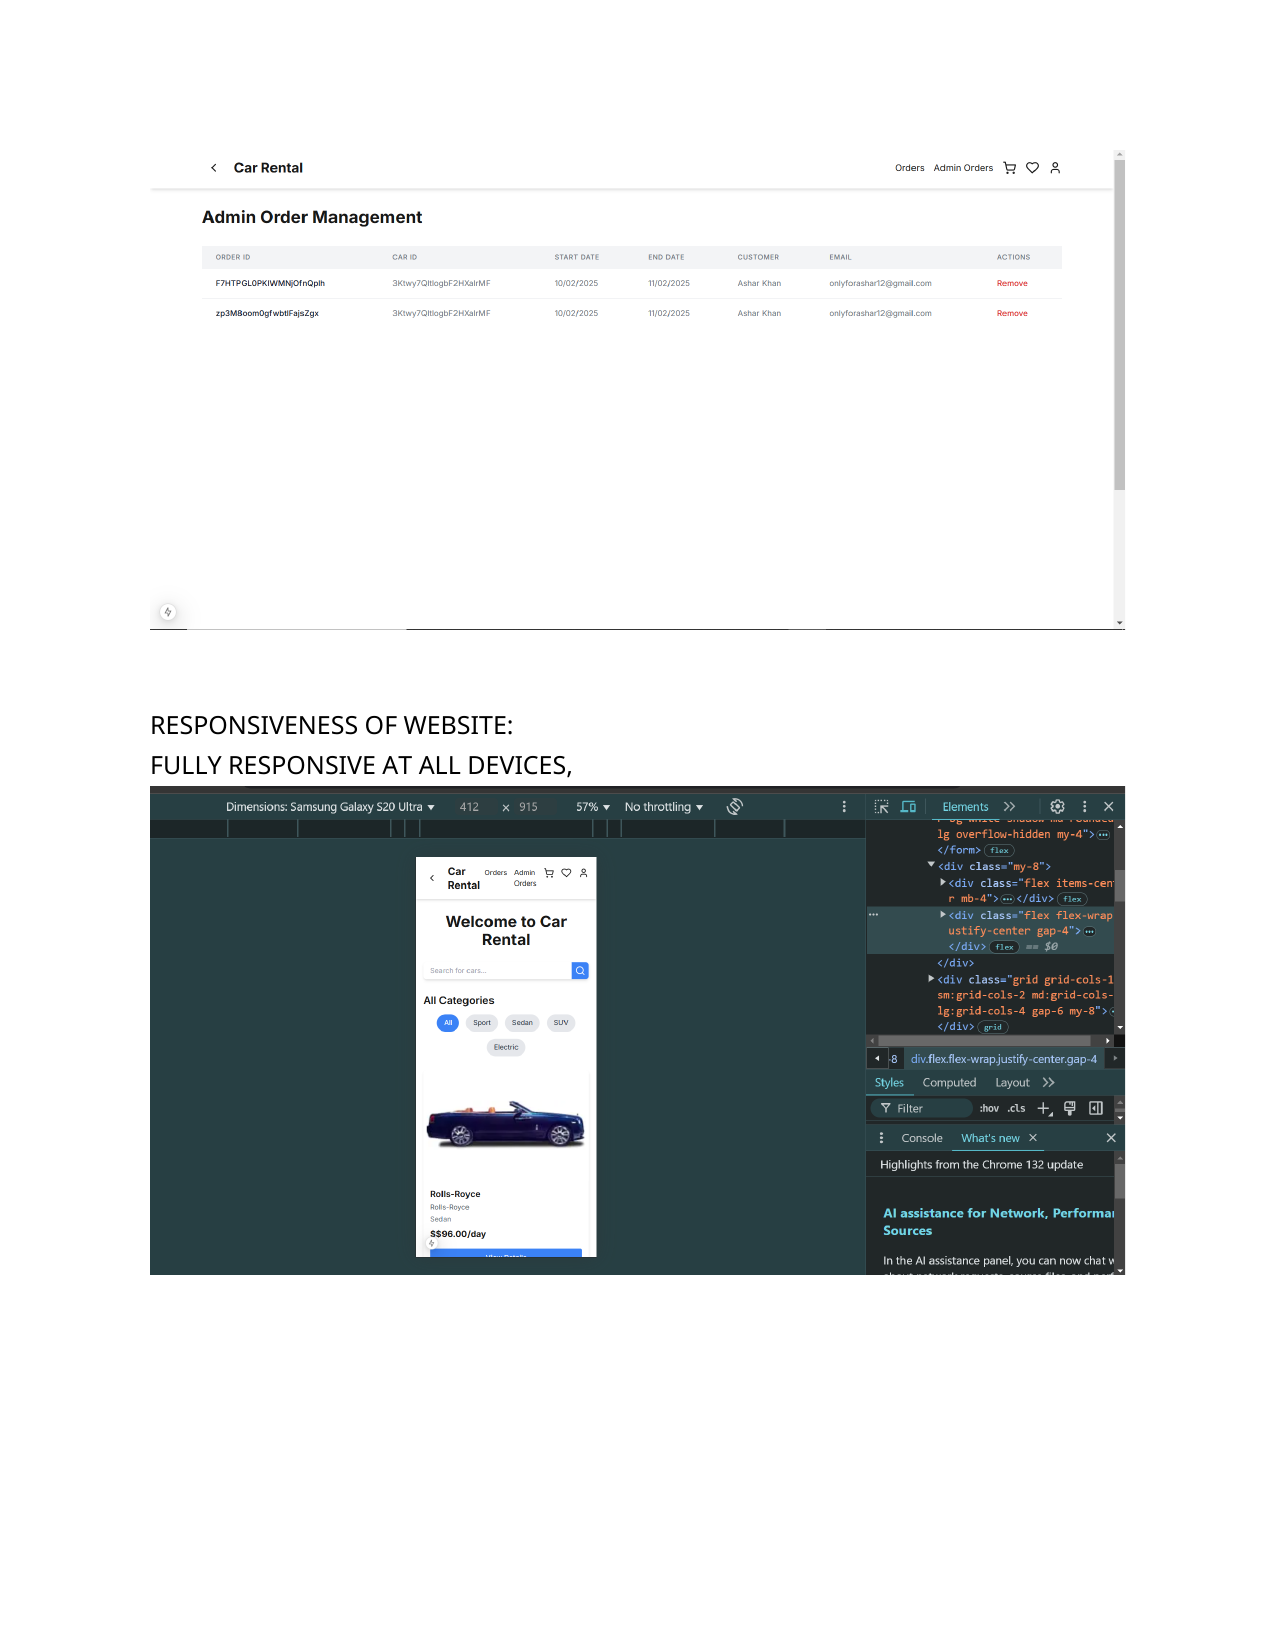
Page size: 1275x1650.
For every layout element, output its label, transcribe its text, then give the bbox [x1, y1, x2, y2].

text RESPONSIVENESS OF WEBSITE: FULLY RESPONSIVE AT ALL DEVICES, [150, 708, 1125, 786]
